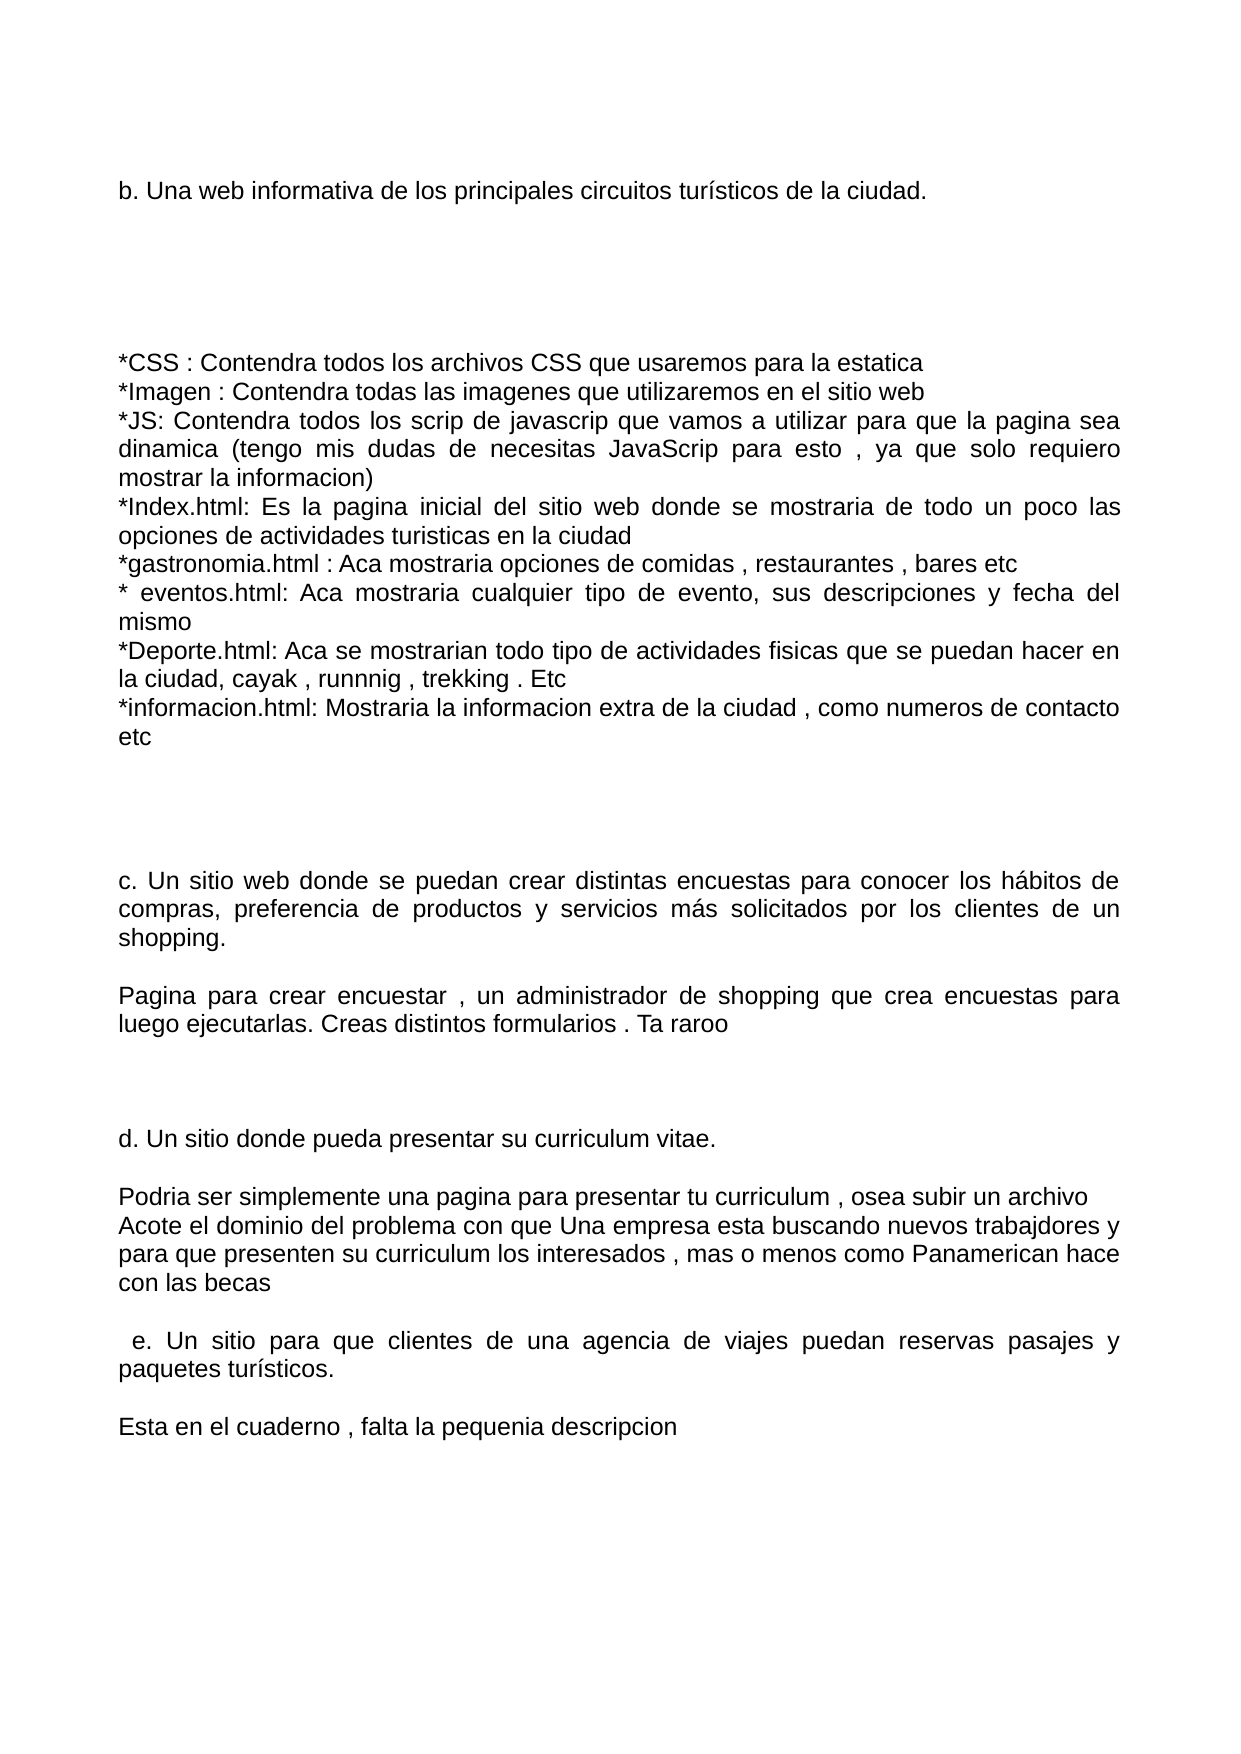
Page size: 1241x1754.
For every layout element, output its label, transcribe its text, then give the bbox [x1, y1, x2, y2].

text *CSS : Contendra todos los archivos CSS que usaremos para la estatica [118, 348, 1122, 377]
text Pagina para crear encuestar , un administrador de shopping que crea encuestas para luego ejecutarlas. Creas distintos formularios . Ta raroo [118, 981, 1122, 1038]
text e. Un sitio para que clientes de una agencia de viajes puedan reservas pasajes y paquetes turísticos. [118, 1326, 1122, 1383]
text b. Una web informativa de los principales circuitos turísticos de la ciudad. [118, 176, 1122, 204]
text *JS: Contendra todos los scrip de javascrip que vamos a utilizar para que la pagina sea dinamica (tengo mis dudas de necesitas JavaScrip para esto , ya que solo requiero mostrar la informacion) [118, 406, 1122, 492]
text c. Un sitio web donde se puedan crear distintas encuestas para conocer los hábitos de compras, preferencia de productos y servicios más solicitados por los clientes de un shopping. [118, 866, 1122, 952]
text *Index.html: Es la pagina inicial del sitio web donde se mostraria de todo un poco las opciones de actividades turisticas en la ciudad [118, 492, 1122, 549]
text Acote el dominio del problema con que Una empresa esta buscando nuevos trabajdores y para que presenten su curriculum los interesados , mas o menos como Panamerican hace con las becas [118, 1211, 1122, 1297]
text d. Un sitio donde pueda presentar su curriculum vitae. [118, 1124, 1122, 1153]
text *Imagen : Contendra todas las imagenes que utilizaremos en el sitio web [118, 377, 1122, 406]
text Esta en el cuaderno , falta la pequenia descripcion [118, 1412, 1122, 1441]
text *Deporte.html: Aca se mostrarian todo tipo de actividades fisicas que se puedan hacer en la ciudad, cayak , runnnig , trekking . Etc [118, 636, 1122, 693]
text *gastronomia.html : Aca mostraria opciones de comidas , restaurantes , bares etc [118, 549, 1122, 578]
text * eventos.html: Aca mostraria cualquier tipo de evento, sus descripciones y fecha del mismo [118, 578, 1122, 636]
text Podria ser simplemente una pagina para presentar tu curriculum , osea subir un archivo [118, 1182, 1122, 1211]
text *informacion.html: Mostraria la informacion extra de la ciudad , como numeros de contacto etc [118, 693, 1122, 751]
